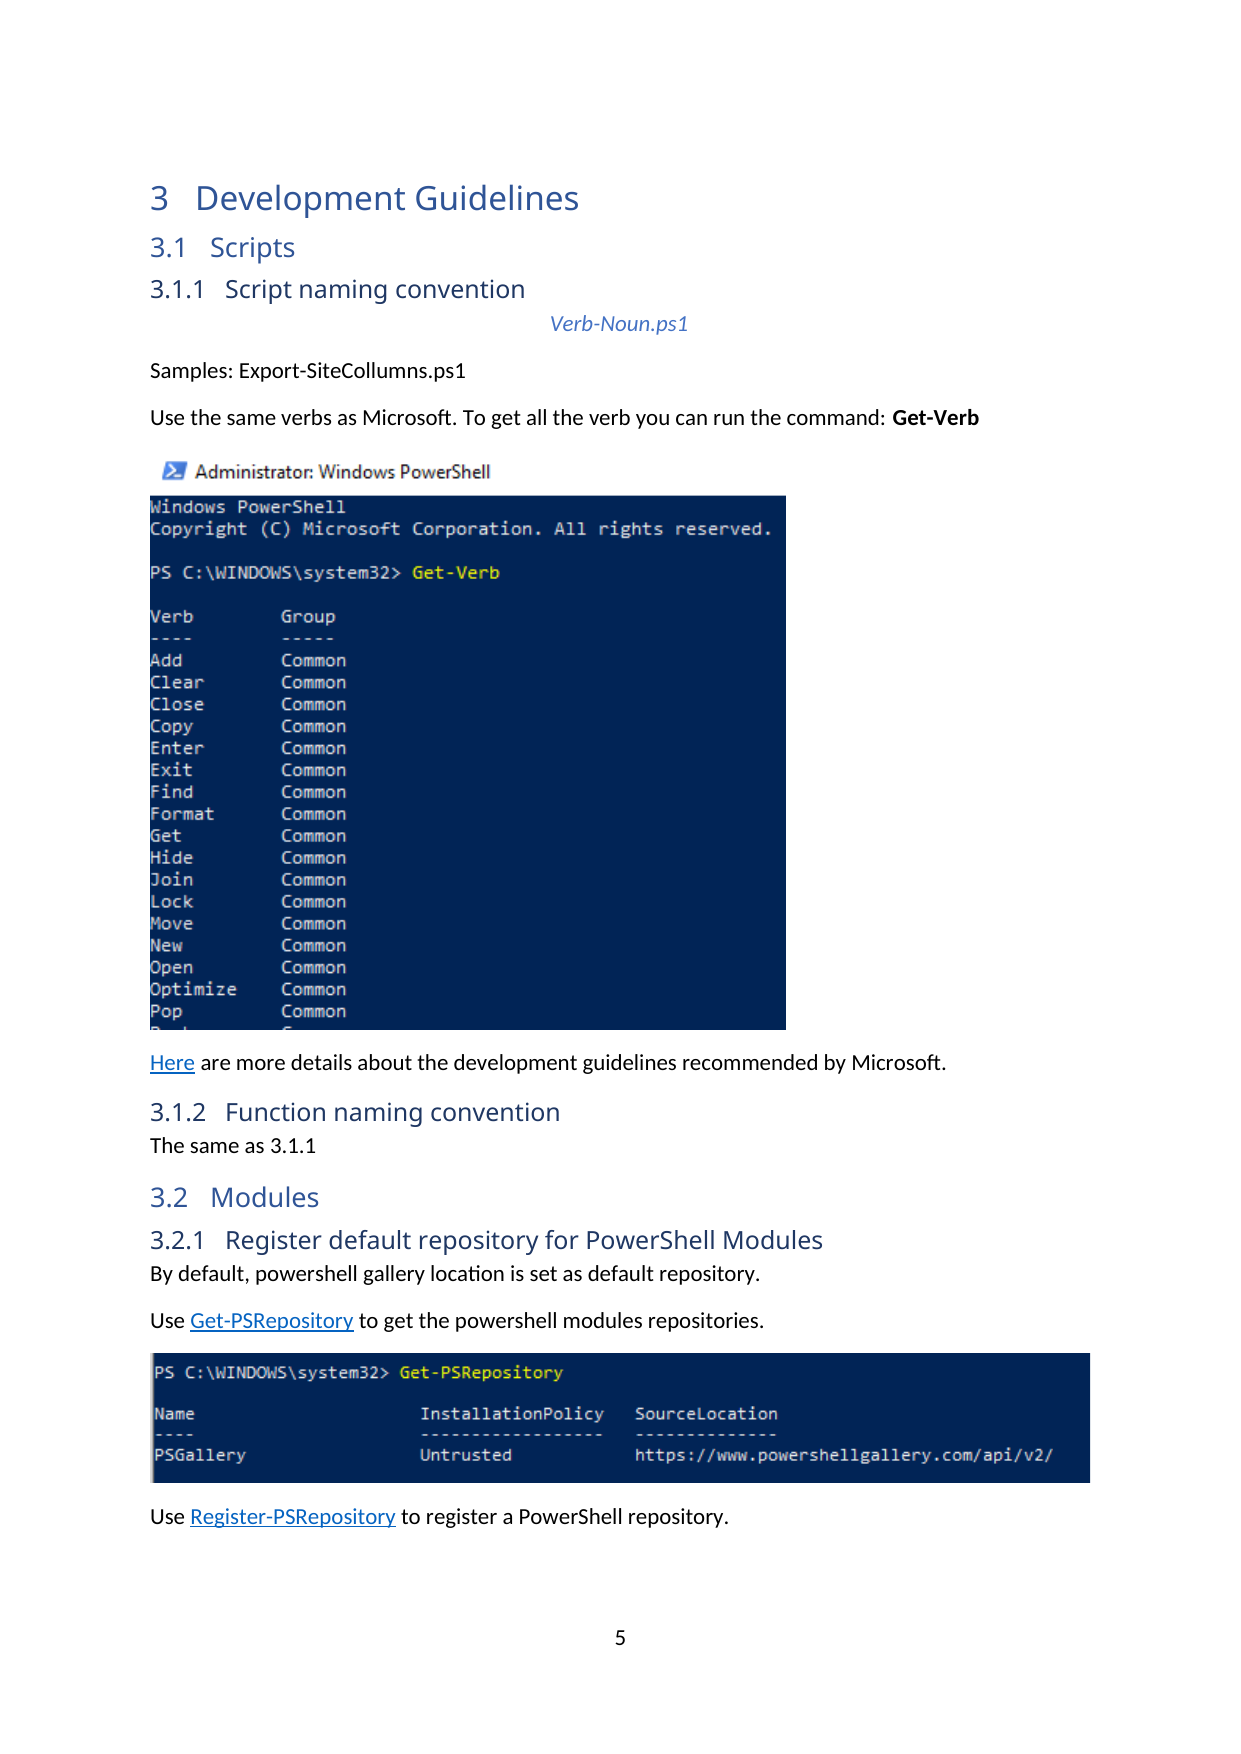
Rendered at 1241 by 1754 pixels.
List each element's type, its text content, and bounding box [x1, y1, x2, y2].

text Use Get-PSRepository to get the powershell modules repositories. [150, 1306, 1090, 1334]
text Verb-Noun.ps1 [150, 309, 1090, 337]
subtitle Function naming convention [150, 1095, 1090, 1129]
text Here are more details about the development guidelines recommended by Microsoft. [150, 1048, 1090, 1076]
subtitle Development Guidelines [150, 175, 1090, 220]
subtitle Modules [150, 1178, 1090, 1215]
picture [150, 449, 786, 1030]
subtitle Register default repository for PowerShell Modules [150, 1222, 1090, 1257]
subtitle Script naming convention [150, 272, 1090, 306]
subtitle Scripts [150, 228, 1090, 265]
picture [150, 1353, 1091, 1483]
text The same as 3.1.1 [150, 1132, 1090, 1160]
text Samples: Export-SiteCollumns.ps1 [150, 356, 1090, 384]
text By default, powershell gallery location is set as default repository. [150, 1259, 1090, 1287]
text Use the same verbs as Microsoft. To get all the verb you can run the command: Get-Verb [150, 403, 1090, 431]
text Use Register-PSRepository to register a PowerShell repository. [150, 1502, 1090, 1530]
